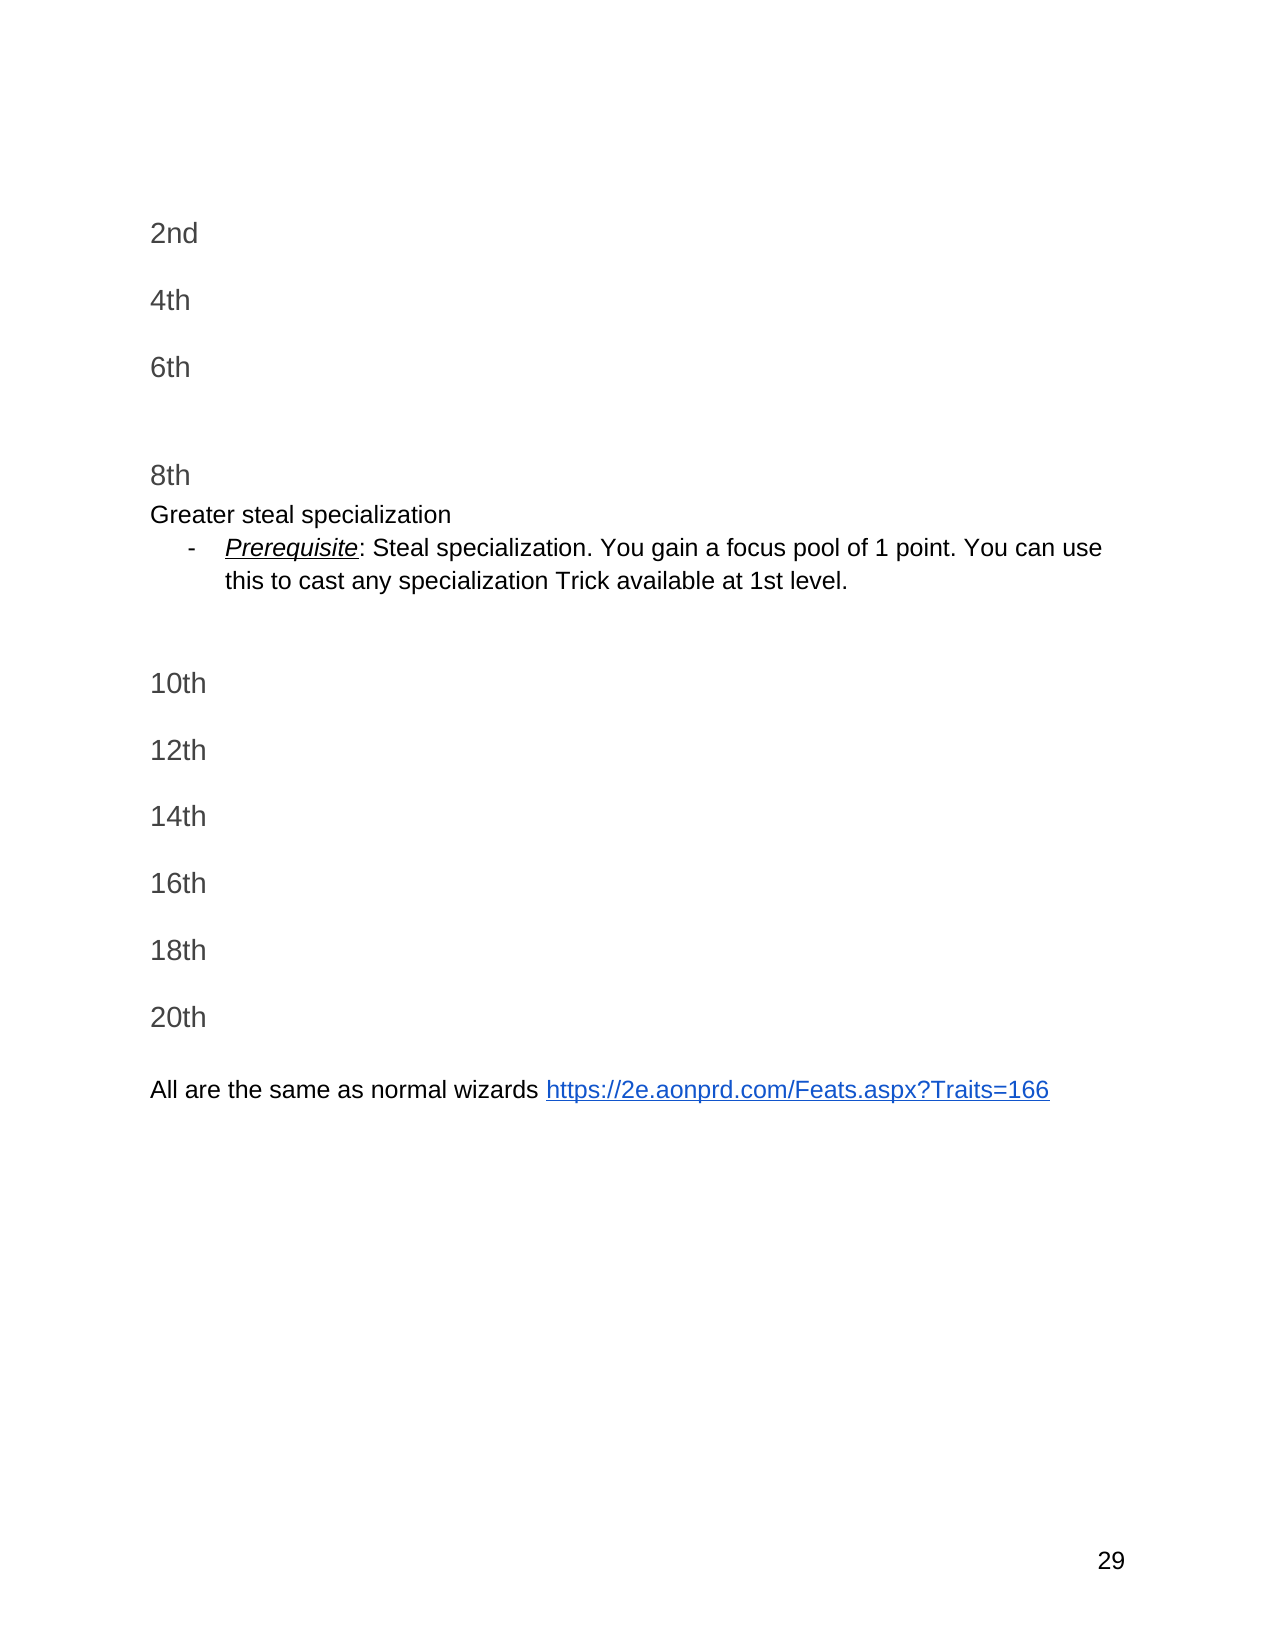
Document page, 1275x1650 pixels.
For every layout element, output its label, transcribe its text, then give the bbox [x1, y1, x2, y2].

text All are the same as normal wizards https://2e.aonprd.com/Feats.aspx?Traits=166 [150, 1075, 1125, 1104]
subtitle 18th [150, 933, 1125, 967]
list Prerequisite: Steal specialization. You gain a focus pool of 1 point. You can use this to cast any specialization Trick available at 1st level. [187, 533, 1125, 595]
subtitle 6th [150, 350, 1125, 384]
subtitle 12th [150, 732, 1125, 766]
subtitle 14th [150, 799, 1125, 833]
text Greater steal specialization [150, 500, 1125, 529]
subtitle 4th [150, 283, 1125, 317]
subtitle 16th [150, 866, 1125, 900]
subtitle 10th [150, 666, 1125, 699]
subtitle 2nd [150, 216, 1125, 250]
subtitle 8th [150, 458, 1125, 492]
subtitle 20th [150, 1000, 1125, 1033]
